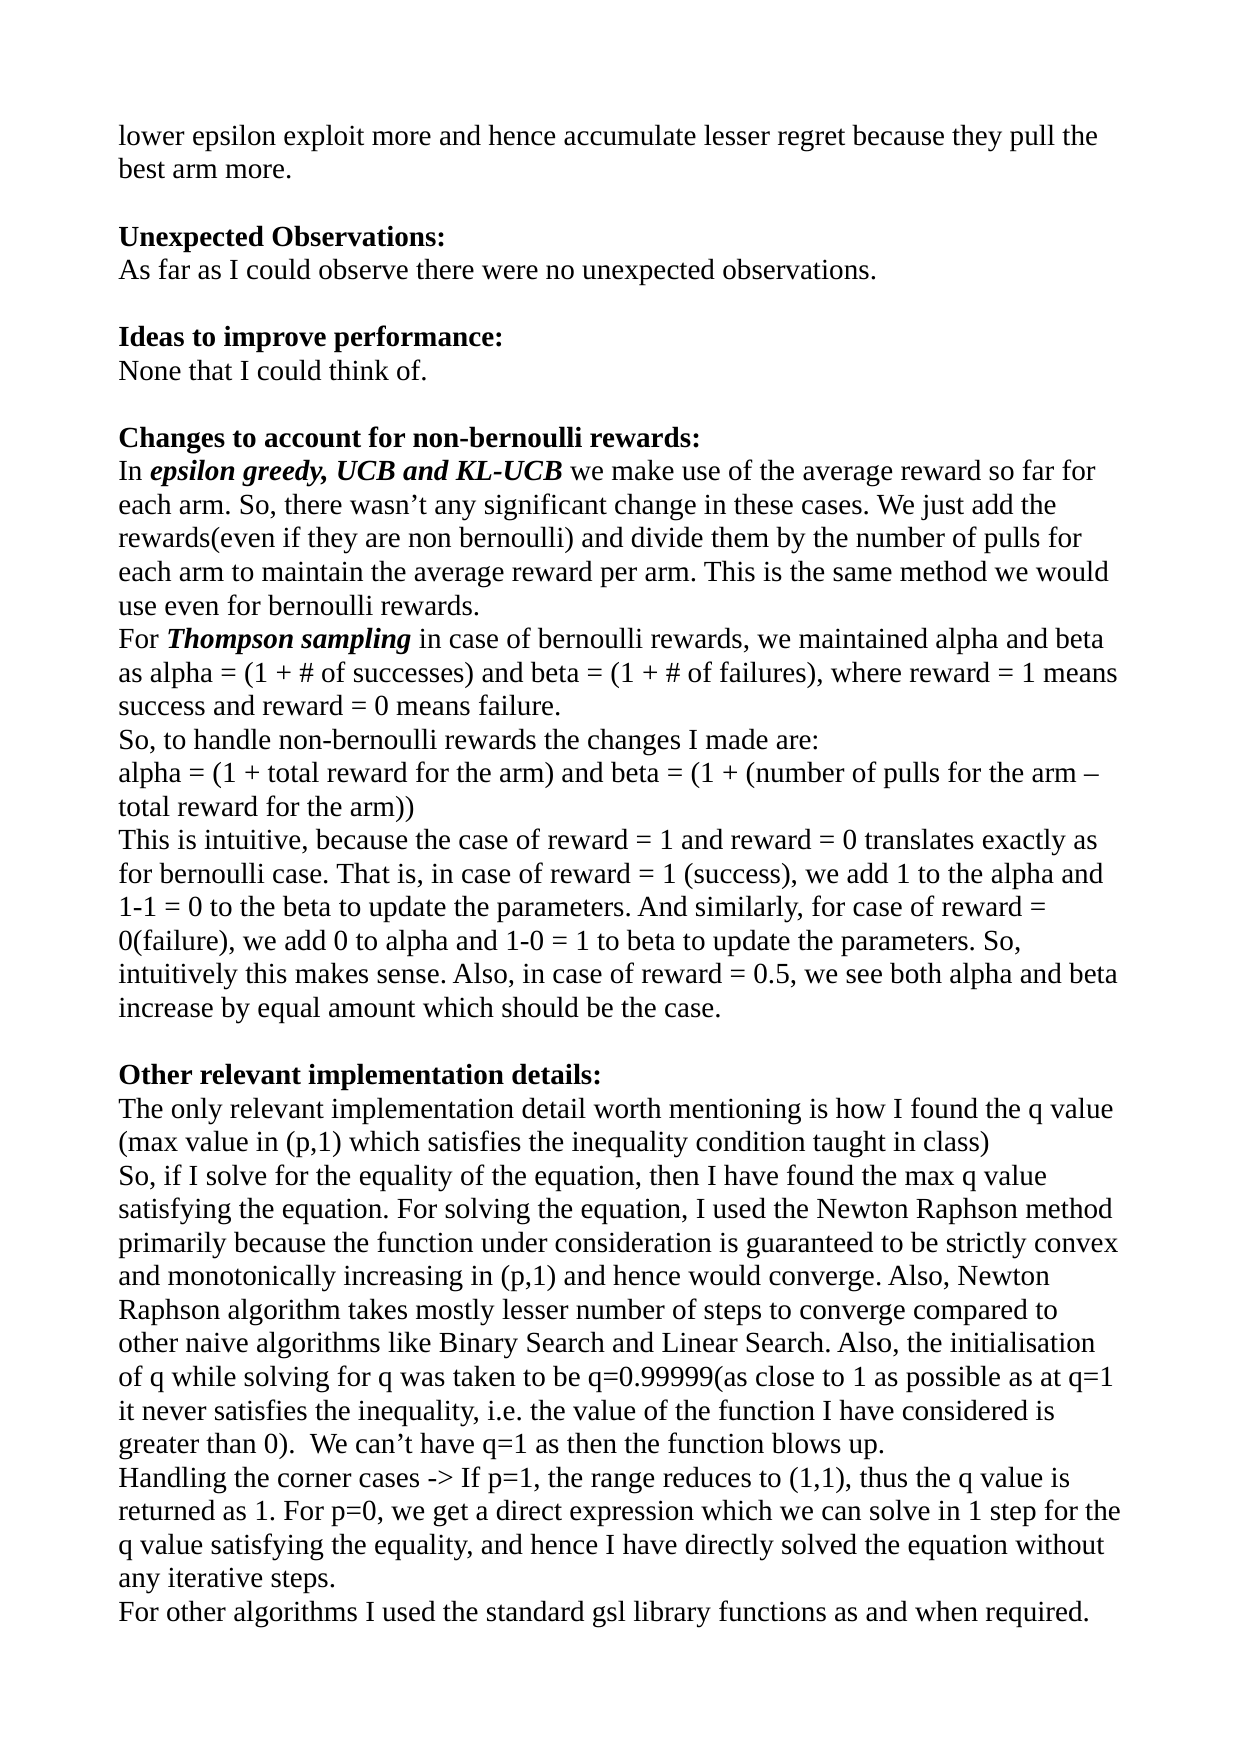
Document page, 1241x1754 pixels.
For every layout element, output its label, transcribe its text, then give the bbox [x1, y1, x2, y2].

text As far as I could observe there were no unexpected observations. [118, 252, 1122, 286]
text lower epsilon exploit more and hence accumulate lesser regret because they pull the best arm more. [118, 118, 1122, 185]
text None that I could think of. [118, 353, 1122, 386]
text This is intuitive, because the case of reward = 1 and reward = 0 translates exactly as for bernoulli case. That is, in case of reward = 1 (success), we add 1 to the alpha and 1-1 = 0 to the beta to update the parameters. And similarly, for case of reward = 0(failure), we add 0 to alpha and 1-0 = 1 to beta to update the parameters. So, intuitively this makes sense. Also, in case of reward = 0.5, we see both alpha and beta increase by equal amount which should be the case. [118, 822, 1122, 1024]
text Changes to account for non-bernoulli rewards: [118, 420, 1122, 453]
text For other algorithms I used the standard gsl library functions as and when required. [118, 1594, 1122, 1627]
text In epsilon greedy, UCB and KL-UCB we make use of the average reward so far for each arm. So, there wasn’t any significant change in these cases. We just add the rewards(even if they are non bernoulli) and divide them by the number of pulls for each arm to maintain the average reward per arm. This is the same method we would use even for bernoulli rewards. [118, 453, 1122, 621]
text Unexpected Observations: [118, 219, 1122, 252]
text Ideas to improve performance: [118, 319, 1122, 353]
text So, to handle non-bernoulli rewards the changes I made are: [118, 722, 1122, 755]
text The only relevant implementation detail worth mentioning is how I found the q value (max value in (p,1) which satisfies the inequality condition taught in class) [118, 1091, 1122, 1158]
text Handling the corner cases -> If p=1, the range reduces to (1,1), thus the q value is returned as 1. For p=0, we get a direct expression which we can solve in 1 step for the q value satisfying the equality, and hence I have directly solved the equation without any iterative steps. [118, 1460, 1122, 1594]
text alpha = (1 + total reward for the arm) and beta = (1 + (number of pulls for the arm – total reward for the arm)) [118, 755, 1122, 822]
text So, if I solve for the equality of the equation, then I have found the max q value satisfying the equation. For solving the equation, I used the Newton Raphson method primarily because the function under consideration is guaranteed to be strictly convex and monotonically increasing in (p,1) and hence would converge. Also, Newton Raphson algorithm takes mostly lesser number of steps to converge compared to other naive algorithms like Binary Search and Linear Search. Also, the initialisation of q while solving for q was taken to be q=0.99999(as close to 1 as possible as at q=1 it never satisfies the inequality, i.e. the value of the function I have considered is greater than 0). We can’t have q=1 as then the function blows up. [118, 1158, 1122, 1460]
text For Thompson sampling in case of bernoulli rewards, we maintained alpha and beta as alpha = (1 + # of successes) and beta = (1 + # of failures), where reward = 1 means success and reward = 0 means failure. [118, 621, 1122, 722]
text Other relevant implementation details: [118, 1057, 1122, 1091]
